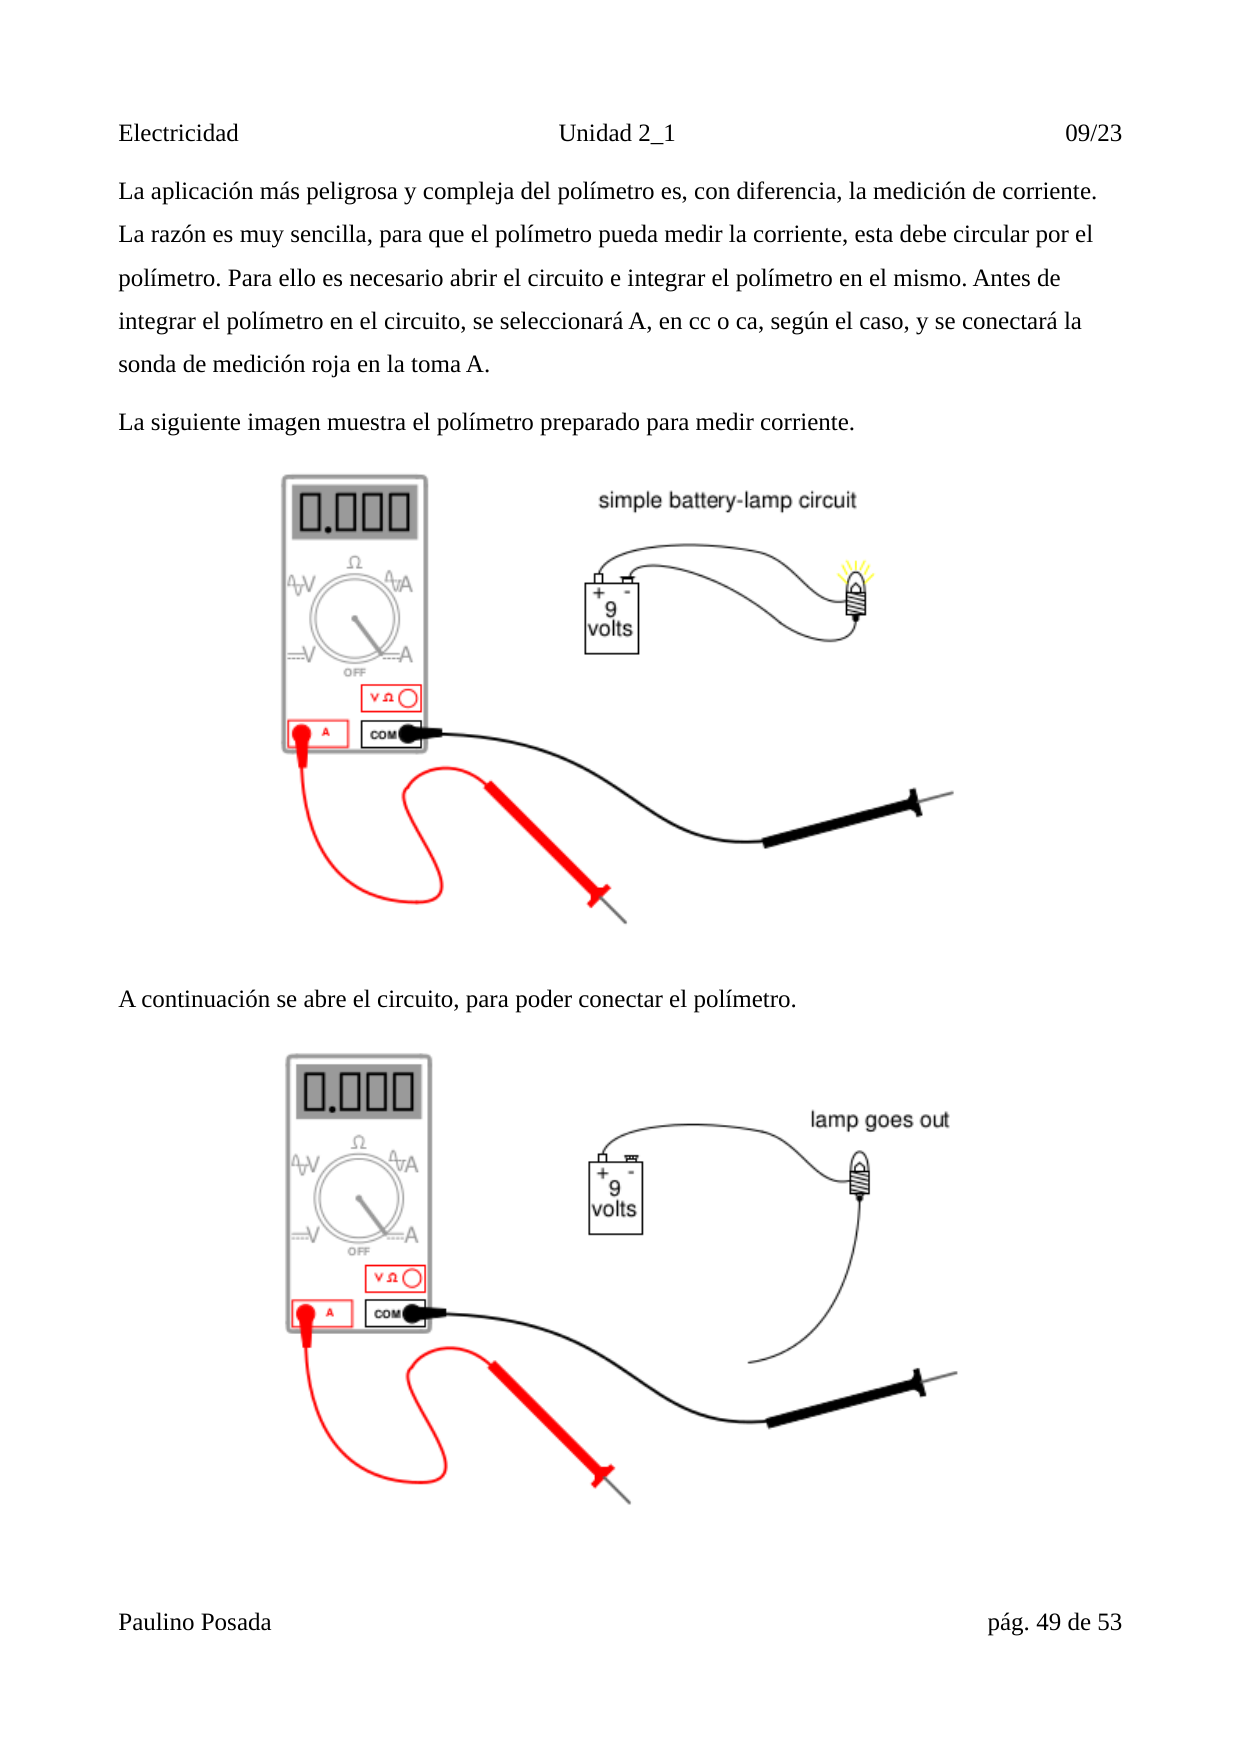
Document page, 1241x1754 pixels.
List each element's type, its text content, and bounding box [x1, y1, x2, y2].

text La siguiente imagen muestra el polímetro preparado para medir corriente. [118, 407, 1122, 435]
picture [273, 1041, 967, 1511]
text A continuación se abre el circuito, para poder conectar el polímetro. [118, 984, 1122, 1012]
picture [272, 464, 968, 941]
text La aplicación más peligrosa y compleja del polímetro es, con diferencia, la medición de corriente. La razón es muy sencilla, para que el polímetro pueda medir la corriente, esta debe circular por el polímetro. Para ello es necesario abrir el circuito e integrar el polímetro en el mismo. Antes de integrar el polímetro en el circuito, se seleccionará A, en cc o ca, según el caso, y se conectará la sonda de medición roja en la toma A. [118, 176, 1122, 378]
